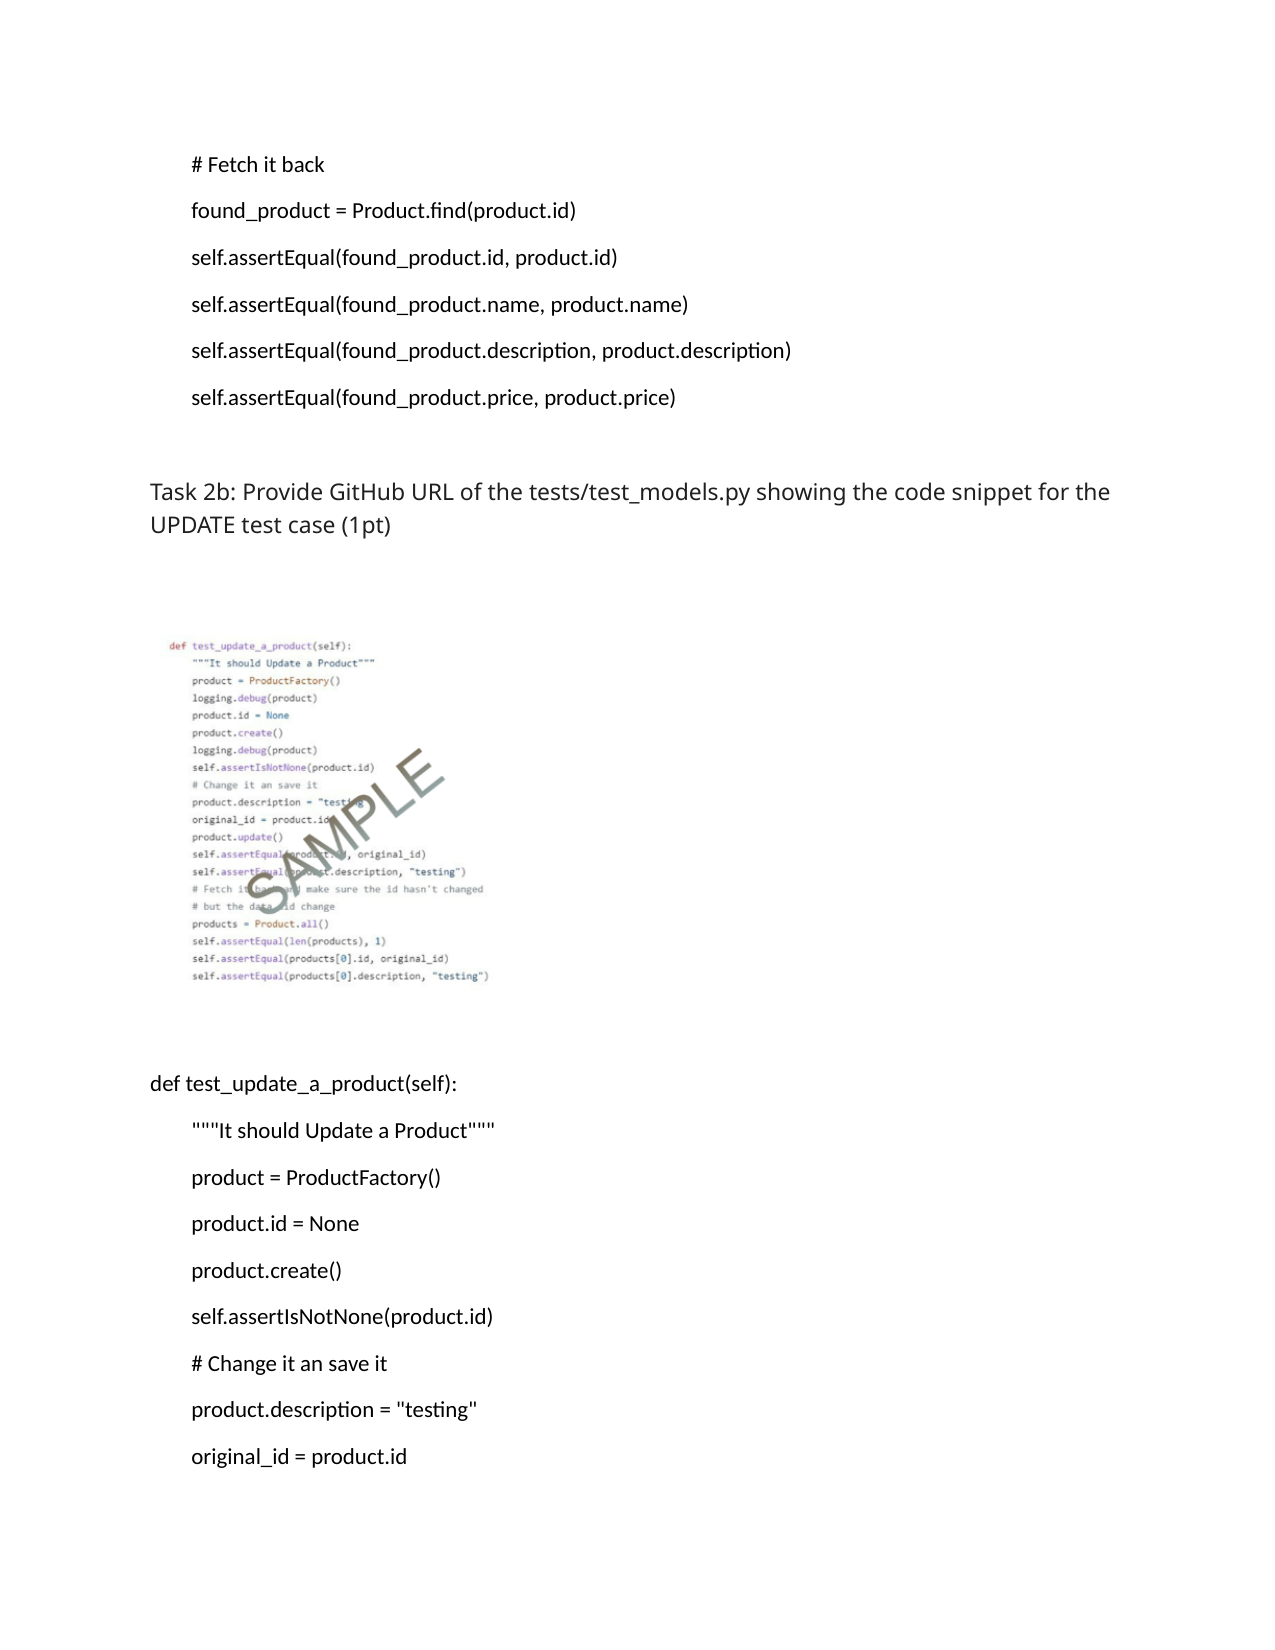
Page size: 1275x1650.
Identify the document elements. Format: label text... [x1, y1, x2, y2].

text # Fetch it back [150, 150, 1125, 178]
text original_id = product.id [150, 1442, 1125, 1470]
text self.assertEqual(found_product.id, product.id) [150, 243, 1125, 271]
text self.assertEqual(found_product.price, product.price) [150, 383, 1125, 411]
text product.create() [150, 1256, 1125, 1284]
text Task 2b: Provide GitHub URL of the tests/test_models.py showing the code snippet for the UPDATE test case (1pt) [150, 476, 1125, 541]
text self.assertEqual(found_product.name, product.name) [150, 290, 1125, 318]
text def test_update_a_product(self): [150, 1069, 1125, 1097]
text found_product = Product.find(product.id) [150, 197, 1125, 224]
text product = ProductFactory() [150, 1163, 1125, 1191]
text product.id = None [150, 1209, 1125, 1237]
text self.assertEqual(found_product.description, product.description) [150, 336, 1125, 364]
text # Change it an save it [150, 1349, 1125, 1377]
text product.description = "testing" [150, 1395, 1125, 1423]
text """It should Update a Product""" [150, 1116, 1125, 1144]
text self.assertIsNotNone(product.id) [150, 1302, 1125, 1330]
